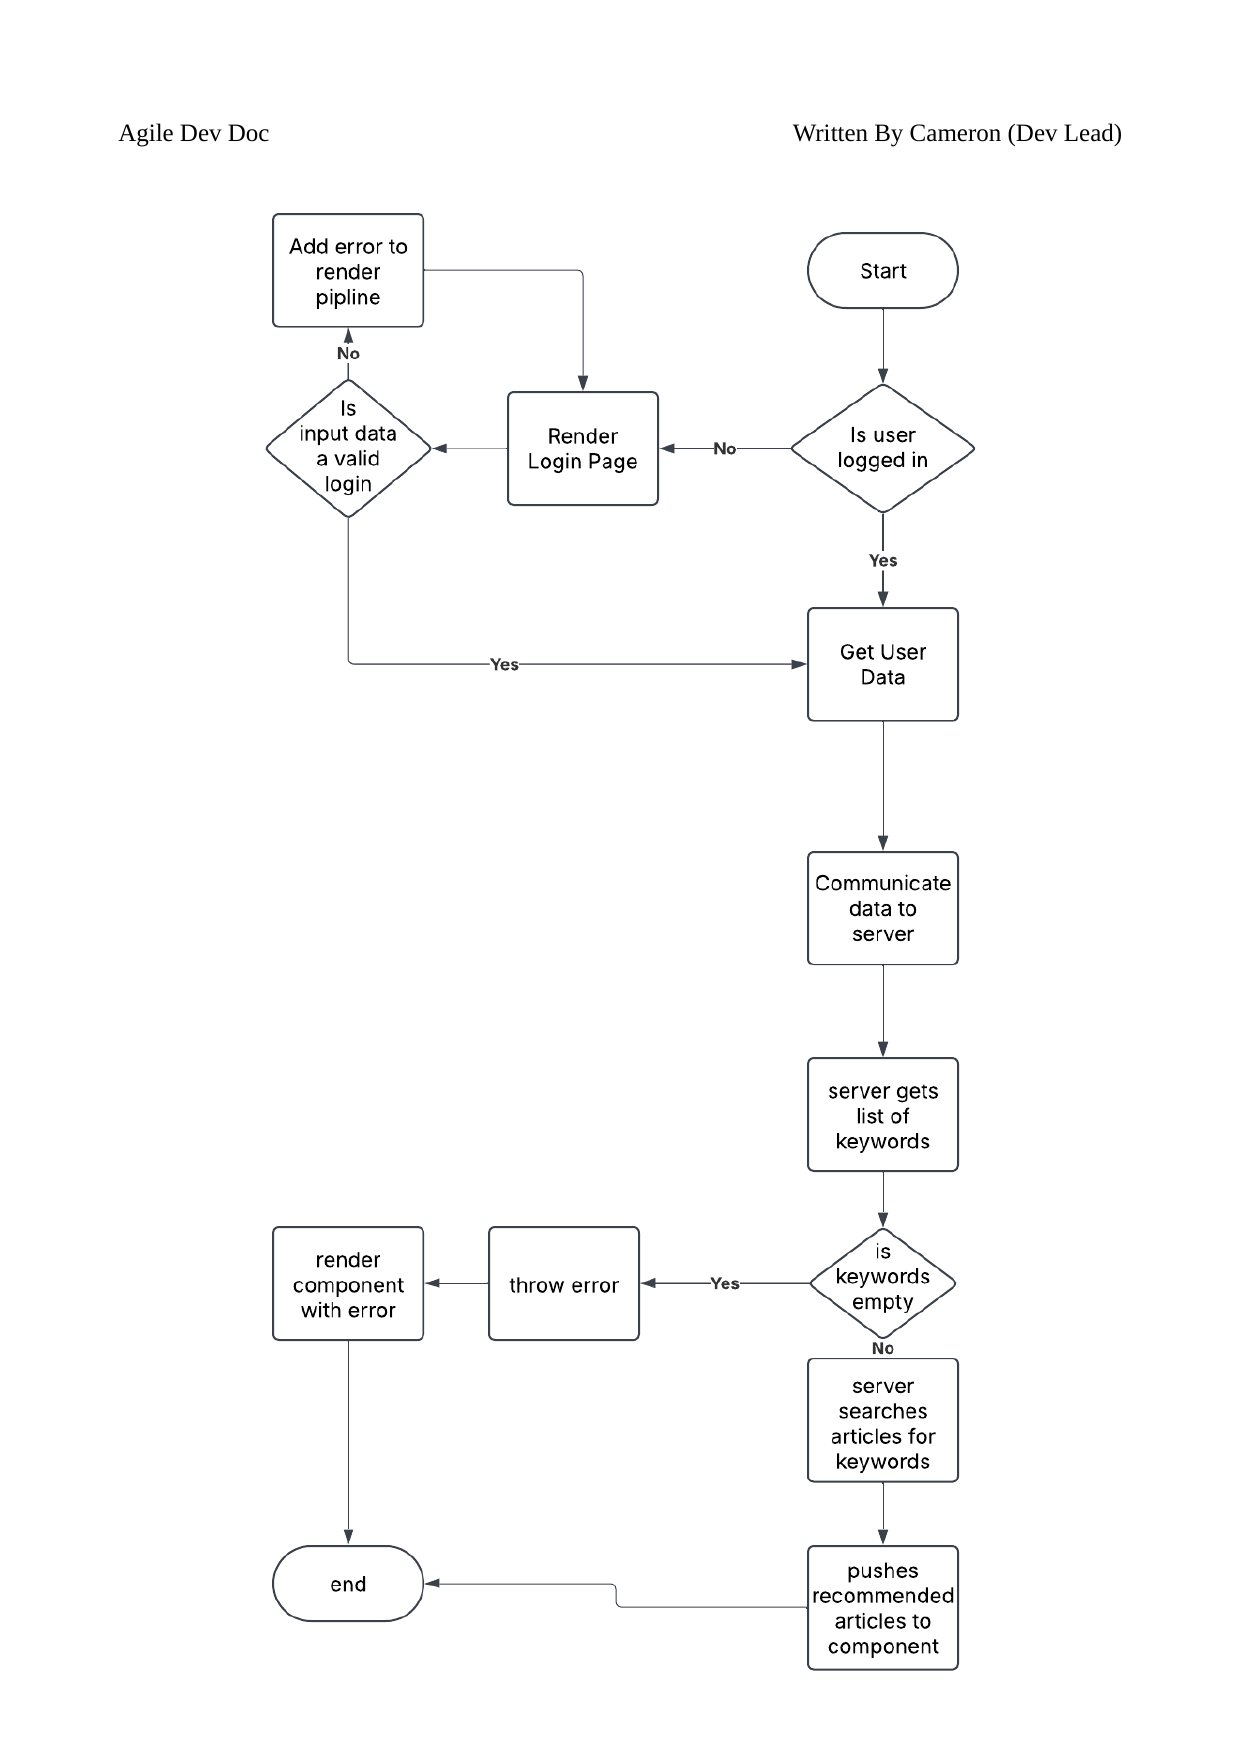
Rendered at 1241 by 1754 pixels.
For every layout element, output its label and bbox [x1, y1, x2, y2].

picture [226, 176, 1014, 1707]
